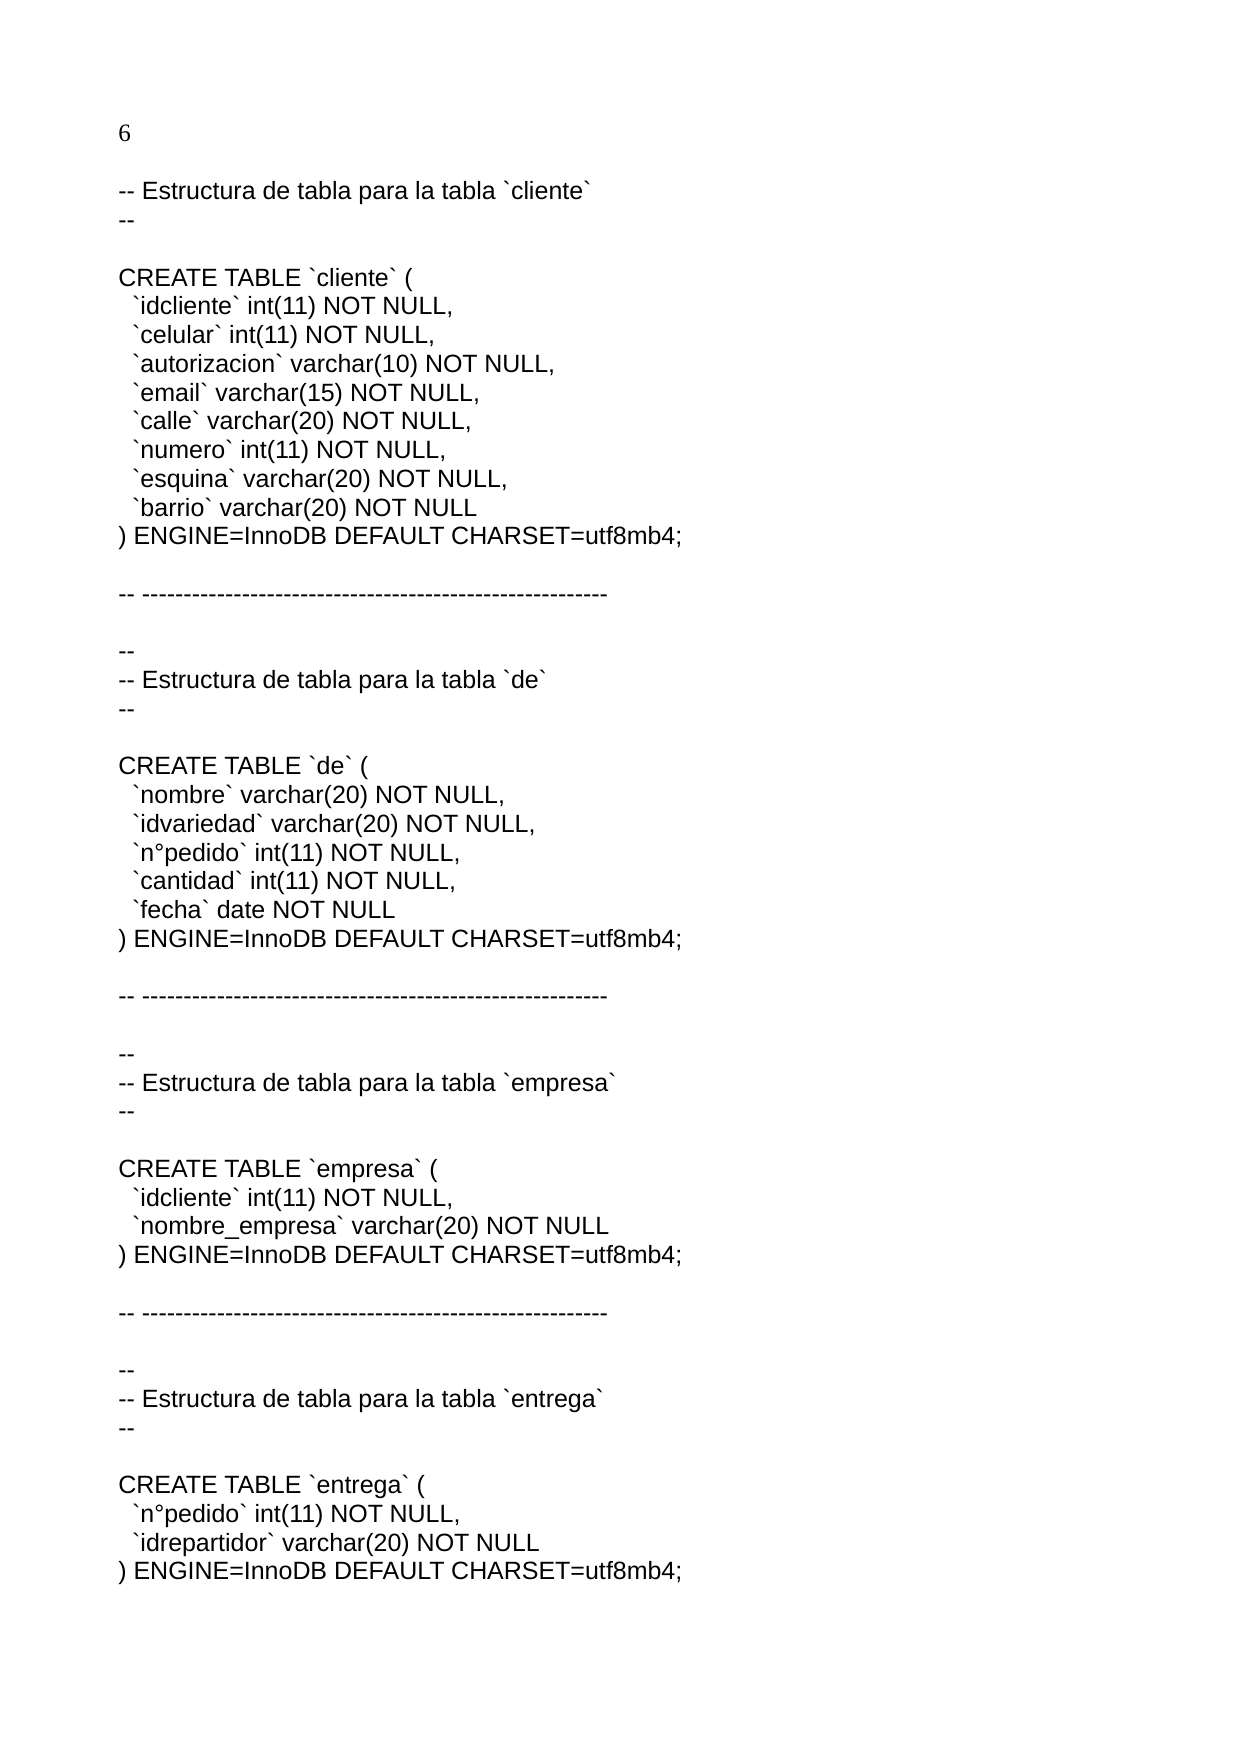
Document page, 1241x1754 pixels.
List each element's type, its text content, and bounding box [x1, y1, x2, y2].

text -- -------------------------------------------------------- -- -- Estructura de tabla para la tabla `cliente` -- CREATE TABLE `cliente` ( `idcliente` int(11) NOT NULL, `celular` int(11) NOT NULL, `autorizacion` varchar(10) NOT NULL, `email` varchar(15) NOT NULL, `calle` varchar(20) NOT NULL, `numero` int(11) NOT NULL, `esquina` varchar(20) NOT NULL, `barrio` varchar(20) NOT NULL ) ENGINE=InnoDB DEFAULT CHARSET=utf8mb4; -- -------------------------------------------------------- -- -- Estructura de tabla para la tabla `de` -- CREATE TABLE `de` ( `nombre` varchar(20) NOT NULL, `idvariedad` varchar(20) NOT NULL, `n°pedido` int(11) NOT NULL, `cantidad` int(11) NOT NULL, `fecha` date NOT NULL ) ENGINE=InnoDB DEFAULT CHARSET=utf8mb4; -- -------------------------------------------------------- -- -- Estructura de tabla para la tabla `empresa` -- CREATE TABLE `empresa` ( `idcliente` int(11) NOT NULL, `nombre_empresa` varchar(20) NOT NULL ) ENGINE=InnoDB DEFAULT CHARSET=utf8mb4; -- -------------------------------------------------------- -- -- Estructura de tabla para la tabla `entrega` -- CREATE TABLE `entrega` ( `n°pedido` int(11) NOT NULL, `idrepartidor` varchar(20) NOT NULL ) ENGINE=InnoDB DEFAULT CHARSET=utf8mb4; [118, 176, 1122, 1614]
